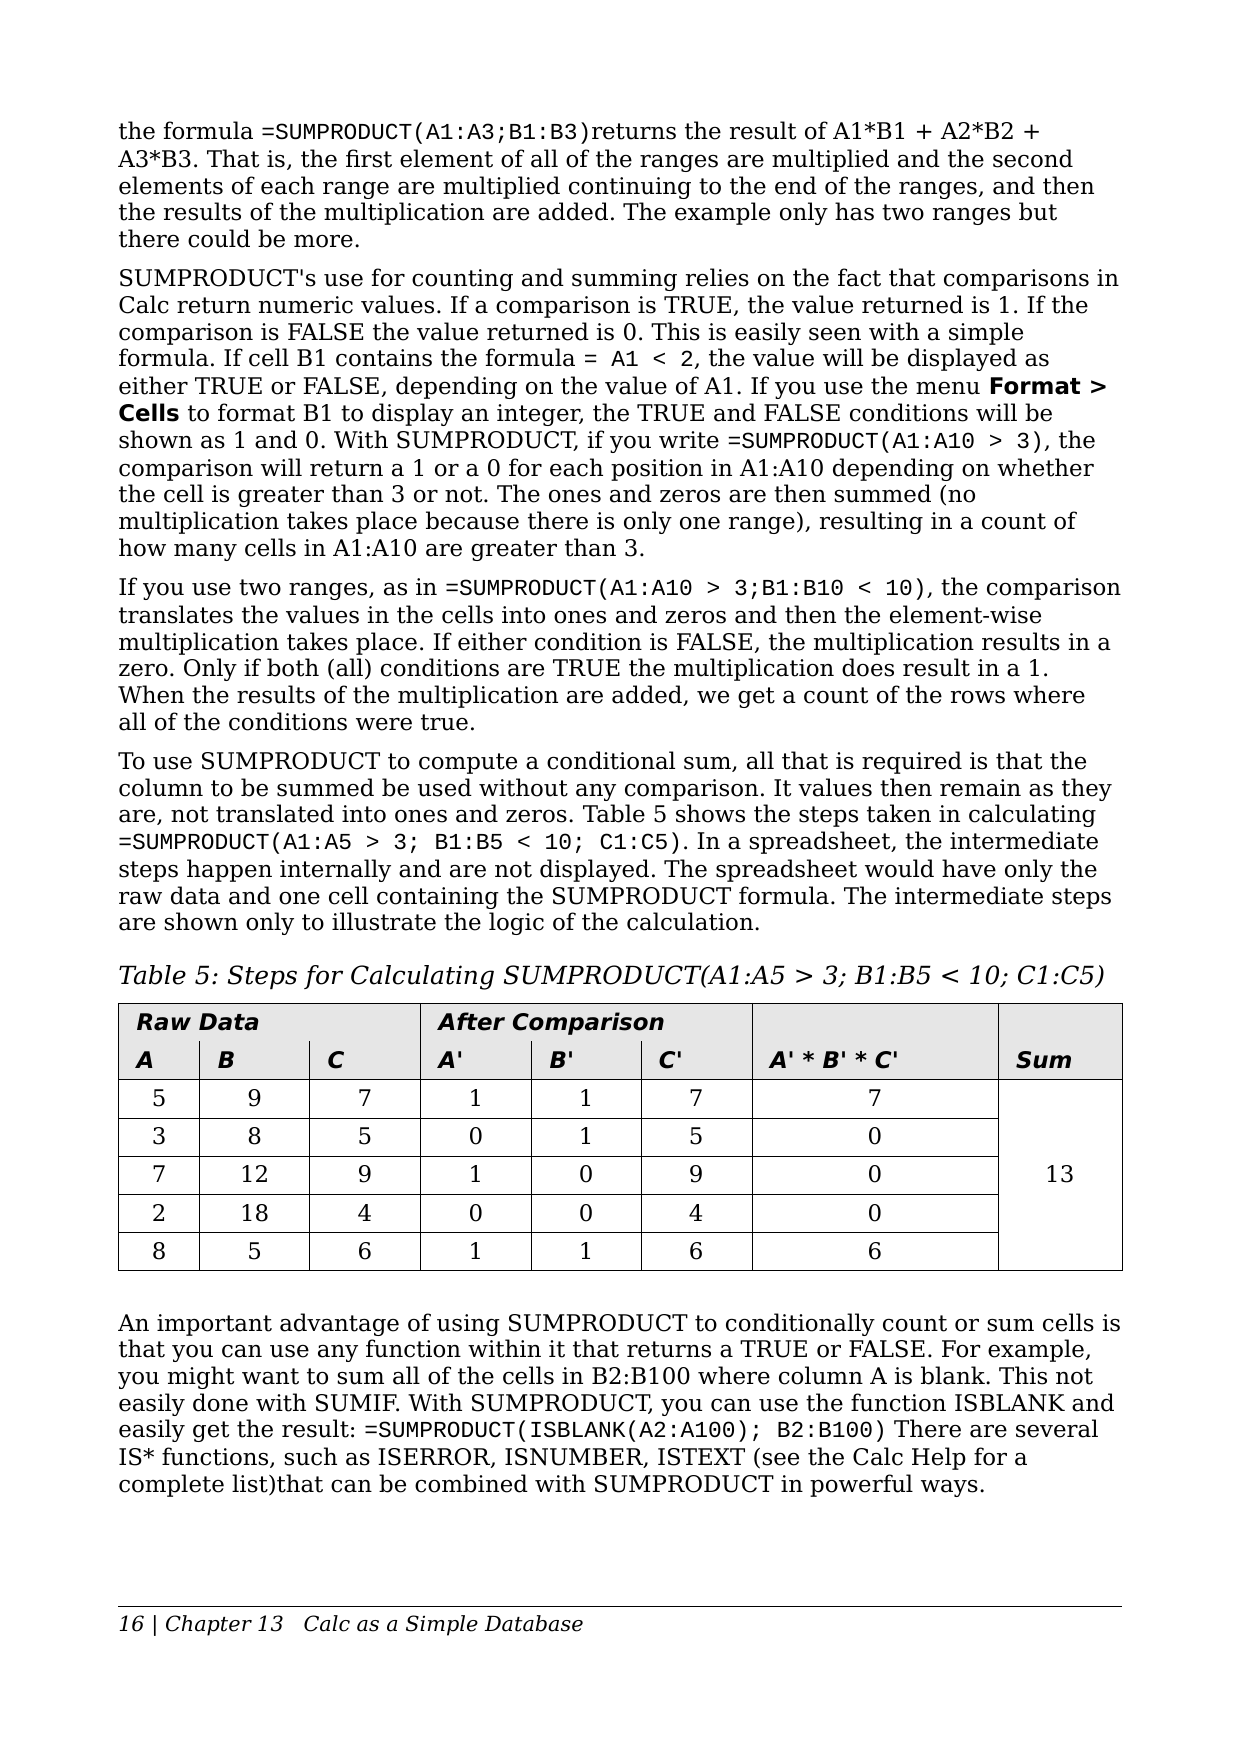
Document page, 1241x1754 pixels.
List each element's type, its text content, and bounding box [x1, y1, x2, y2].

table_cell 7 [753, 1080, 998, 1117]
table_header After Comparison [421, 1004, 752, 1041]
table_cell 0 [532, 1195, 641, 1232]
text SUMPRODUCT's use for counting and summing relies on the fact that comparisons in Calc return numeric values. If a comparison is TRUE, the value returned is 1. If the comparison is FALSE the value returned is 0. This is easily seen with a simple formula. If cell B1 contains the formula = A1 < 2, the value will be displayed as either TRUE or FALSE, depending on the value of A1. If you use the menu Format > Cells to format B1 to display an integer, the TRUE and FALSE conditions will be shown as 1 and 0. With SUMPRODUCT, if you write =SUMPRODUCT(A1:A10 > 3), the comparison will return a 1 or a 0 for each position in A1:A10 depending on whether the cell is greater than 3 or not. The ones and zeros are then summed (no multiplication takes place because there is only one range), resulting in a count of how many cells in A1:A10 are greater than 3. [118, 265, 1122, 562]
table_cell B' [532, 1041, 641, 1079]
table_cell 7 [119, 1157, 199, 1194]
table_cell 5 [642, 1119, 752, 1156]
table_cell 0 [753, 1195, 998, 1232]
table_cell 0 [421, 1119, 531, 1156]
table_cell 1 [421, 1233, 531, 1270]
text An important advantage of using SUMPRODUCT to conditionally count or sum cells is that you can use any function within it that returns a TRUE or FALSE. For example, you might want to sum all of the cells in B2:B100 where column A is blank. This not easily done with SUMIF. With SUMPRODUCT, you can use the function ISBLANK and easily get the result: =SUMPRODUCT(ISBLANK(A2:A100); B2:B100) There are several IS* functions, such as ISERROR, ISNUMBER, ISTEXT (see the Calc Help for a complete list)that can be combined with SUMPRODUCT in powerful ways. [118, 1310, 1122, 1498]
table_cell A' [421, 1041, 531, 1079]
table_cell A' * B' * C' [753, 1041, 998, 1079]
table_cell 1 [421, 1080, 531, 1117]
table_cell 8 [200, 1119, 309, 1156]
table_cell 0 [421, 1195, 531, 1232]
table_cell 4 [642, 1195, 752, 1232]
table_cell 9 [200, 1080, 309, 1117]
table_cell 1 [421, 1157, 531, 1194]
table_cell 1 [532, 1080, 641, 1117]
table_cell Sum [999, 1041, 1122, 1079]
table_cell 6 [310, 1233, 420, 1270]
table_cell 5 [119, 1080, 199, 1117]
table_cell 0 [753, 1119, 998, 1156]
table_cell C' [642, 1041, 752, 1079]
table_cell 8 [119, 1233, 199, 1270]
table_cell 12 [200, 1157, 309, 1194]
table_cell A [119, 1041, 199, 1079]
table_cell 1 [532, 1233, 641, 1270]
table_cell C [310, 1041, 420, 1079]
text To use SUMPRODUCT to compute a conditional sum, all that is required is that the column to be summed be used without any comparison. It values then remain as they are, not translated into ones and zeros. Table 5 shows the steps taken in calculating =SUMPRODUCT(A1:A5 > 3; B1:B5 < 10; C1:C5). In a spreadsheet, the intermediate steps happen internally and are not displayed. The spreadsheet would have only the raw data and one cell containing the SUMPRODUCT formula. The intermediate steps are shown only to illustrate the logic of the calculation. [118, 748, 1122, 936]
table_cell 5 [310, 1119, 420, 1156]
table_cell 13 [999, 1080, 1122, 1270]
table_cell 4 [310, 1195, 420, 1232]
table_cell 6 [642, 1233, 752, 1270]
table_header Raw Data [119, 1004, 420, 1041]
table_cell 5 [200, 1233, 309, 1270]
table_cell 7 [642, 1080, 752, 1117]
table_cell 7 [310, 1080, 420, 1117]
text the formula =SUMPRODUCT(A1:A3;B1:B3)returns the result of A1*B1 + A2*B2 + A3*B3. That is, the first element of all of the ranges are multiplied and the second elements of each range are multiplied continuing to the end of the ranges, and then the results of the multiplication are added. The example only has two ranges but there could be more. [118, 118, 1122, 253]
text If you use two ranges, as in =SUMPRODUCT(A1:A10 > 3;B1:B10 < 10), the comparison translates the values in the cells into ones and zeros and then the element-wise multiplication takes place. If either condition is FALSE, the multiplication results in a zero. Only if both (all) conditions are TRUE the multiplication does result in a 1. When the results of the multiplication are added, we get a count of the rows where all of the conditions were true. [118, 574, 1122, 736]
table_header [999, 1004, 1122, 1041]
table_cell B [200, 1041, 309, 1079]
table_cell 9 [310, 1157, 420, 1194]
table_cell 0 [753, 1157, 998, 1194]
table_cell 2 [119, 1195, 199, 1232]
table_cell 1 [532, 1119, 641, 1156]
table_cell 6 [753, 1233, 998, 1270]
table_header [753, 1004, 998, 1041]
table_cell 9 [642, 1157, 752, 1194]
table_cell 0 [532, 1157, 641, 1194]
table_cell 3 [119, 1119, 199, 1156]
table_cell 18 [200, 1195, 309, 1232]
text Table 5: Steps for Calculating SUMPRODUCT(A1:A5 > 3; B1:B5 < 10; C1:C5) [118, 961, 1122, 990]
